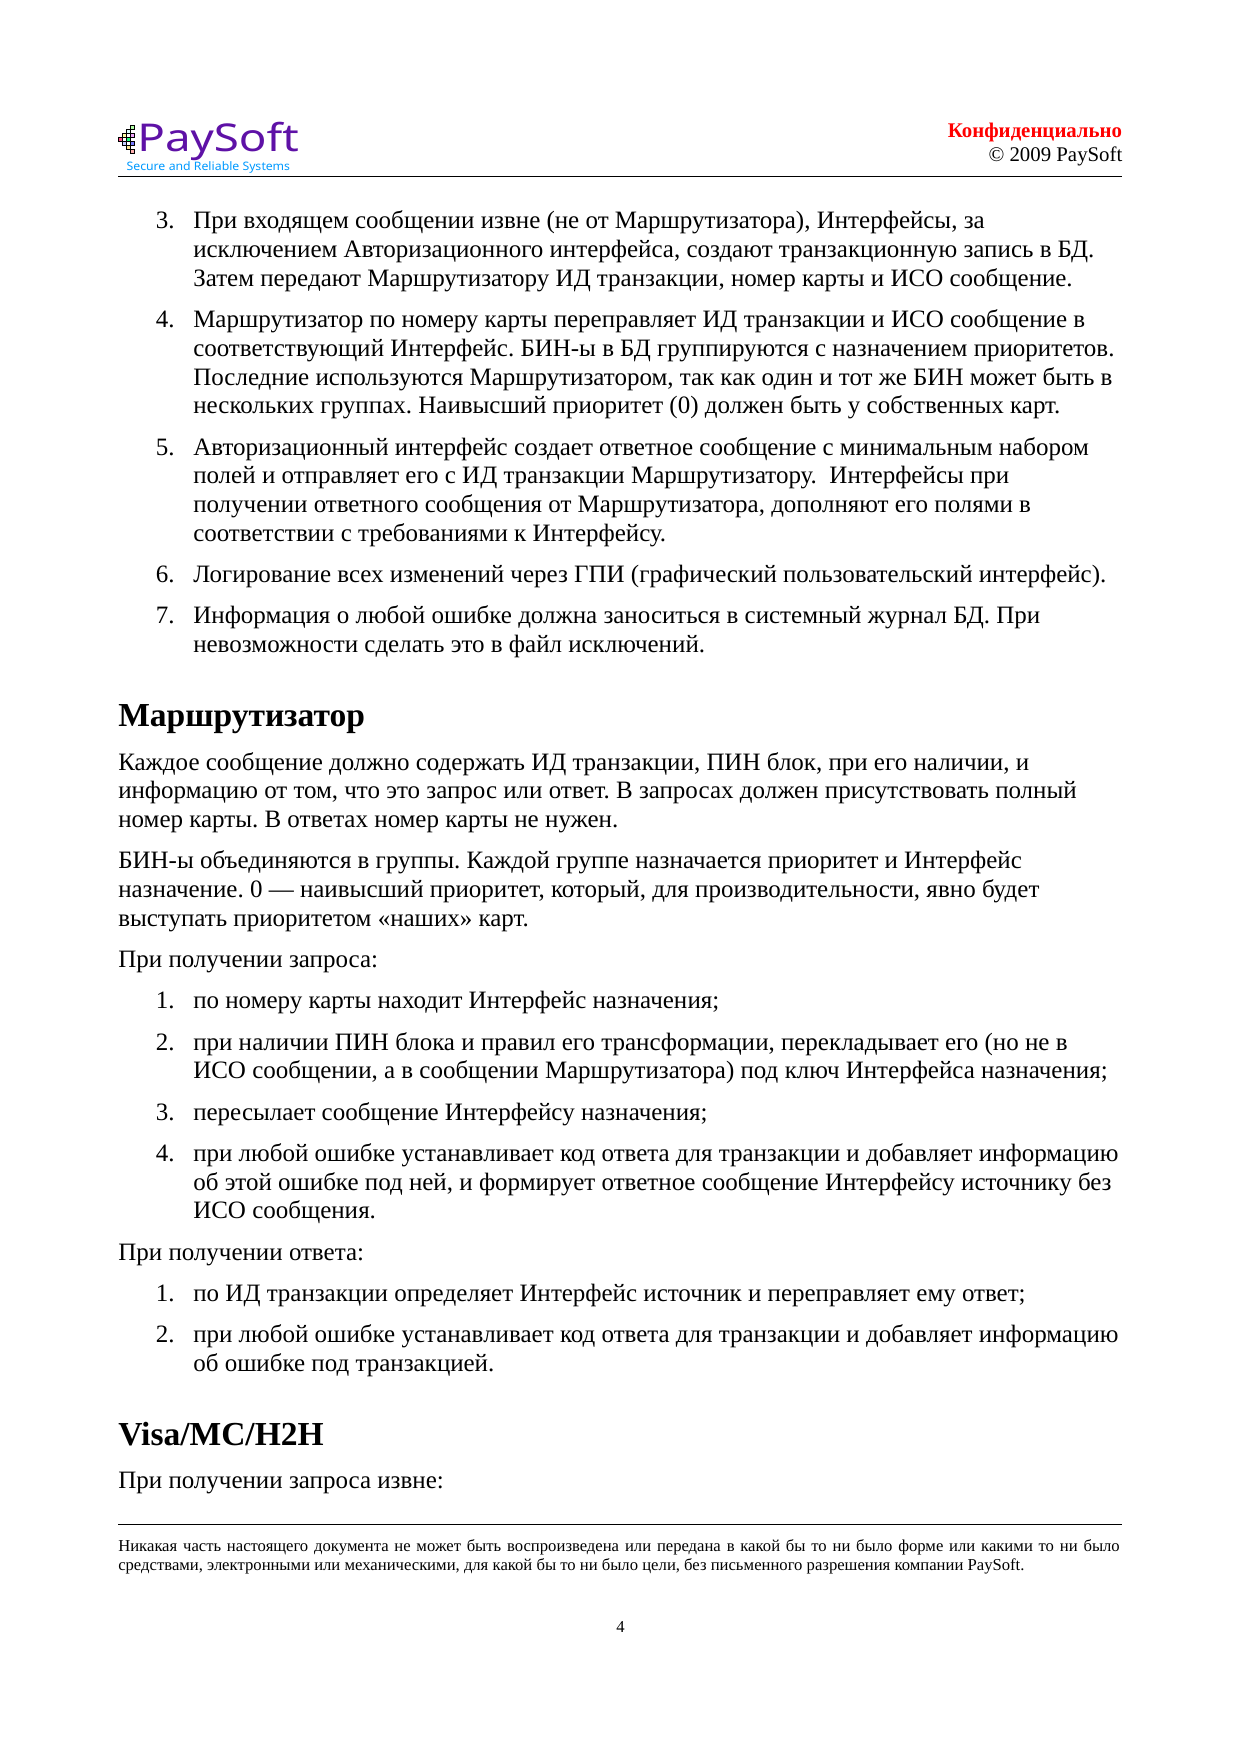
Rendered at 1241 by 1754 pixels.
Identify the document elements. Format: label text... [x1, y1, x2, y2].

list при любой ошибке устанавливает код ответа для транзакции и добавляет информацию об ошибке под транзакцией. [156, 1319, 1122, 1377]
list Логирование всех изменений через ГПИ (графический пользовательский интерфейс). [156, 559, 1122, 588]
text БИН-ы объединяются в группы. Каждой группе назначается приоритет и Интерфейс назначение. 0 — наивысший приоритет, который, для производительности, явно будет выступать приоритетом «наших» карт. [118, 845, 1122, 932]
list пересылает сообщение Интерфейсу назначения; [156, 1097, 1122, 1125]
text При получении запроса: [118, 944, 1122, 973]
list по номеру карты находит Интерфейс назначения; [156, 985, 1122, 1014]
list при любой ошибке устанавливает код ответа для транзакции и добавляет информацию об этой ошибке под ней, и формирует ответное сообщение Интерфейсу источнику без ИСО сообщения. [156, 1138, 1122, 1224]
text При получении ответа: [118, 1237, 1122, 1265]
text При получении запроса извне: [118, 1465, 1122, 1494]
list При входящем сообщении извне (не от Маршрутизатора), Интерфейсы, за исключением Авторизационного интерфейса, создают транзакционную запись в БД. Затем передают Маршрутизатору ИД транзакции, номер карты и ИСО сообщение. [156, 206, 1122, 292]
text Каждое сообщение должно содержать ИД транзакции, ПИН блок, при его наличии, и информацию от том, что это запрос или ответ. В запросах должен присутствовать полный номер карты. В ответах номер карты не нужен. [118, 747, 1122, 833]
list Авторизационный интерфейс создает ответное сообщение с минимальным набором полей и отправляет его с ИД транзакции Маршрутизатору. Интерфейсы при получении ответного сообщения от Маршрутизатора, дополняют его полями в соответствии с требованиями к Интерфейсу. [156, 432, 1122, 547]
list Маршрутизатор по номеру карты переправляет ИД транзакции и ИСО сообщение в соответствующий Интерфейс. БИН-ы в БД группируются с назначением приоритетов. Последние используются Маршрутизатором, так как один и тот же БИН может быть в нескольких группах. Наивысший приоритет (0) должен быть у собственных карт. [156, 304, 1122, 419]
list по ИД транзакции определяет Интерфейс источник и переправляет ему ответ; [156, 1278, 1122, 1307]
subtitle Visa/MC/H2H [118, 1414, 1122, 1453]
subtitle Маршрутизатор [118, 696, 1122, 734]
list Информация о любой ошибке должна заноситься в системный журнал БД. При невозможности сделать это в файл исключений. [156, 601, 1122, 658]
list при наличии ПИН блока и правил его трансформации, перекладывает его (но не в ИСО сообщении, а в сообщении Маршрутизатора) под ключ Интерфейса назначения; [156, 1027, 1122, 1084]
